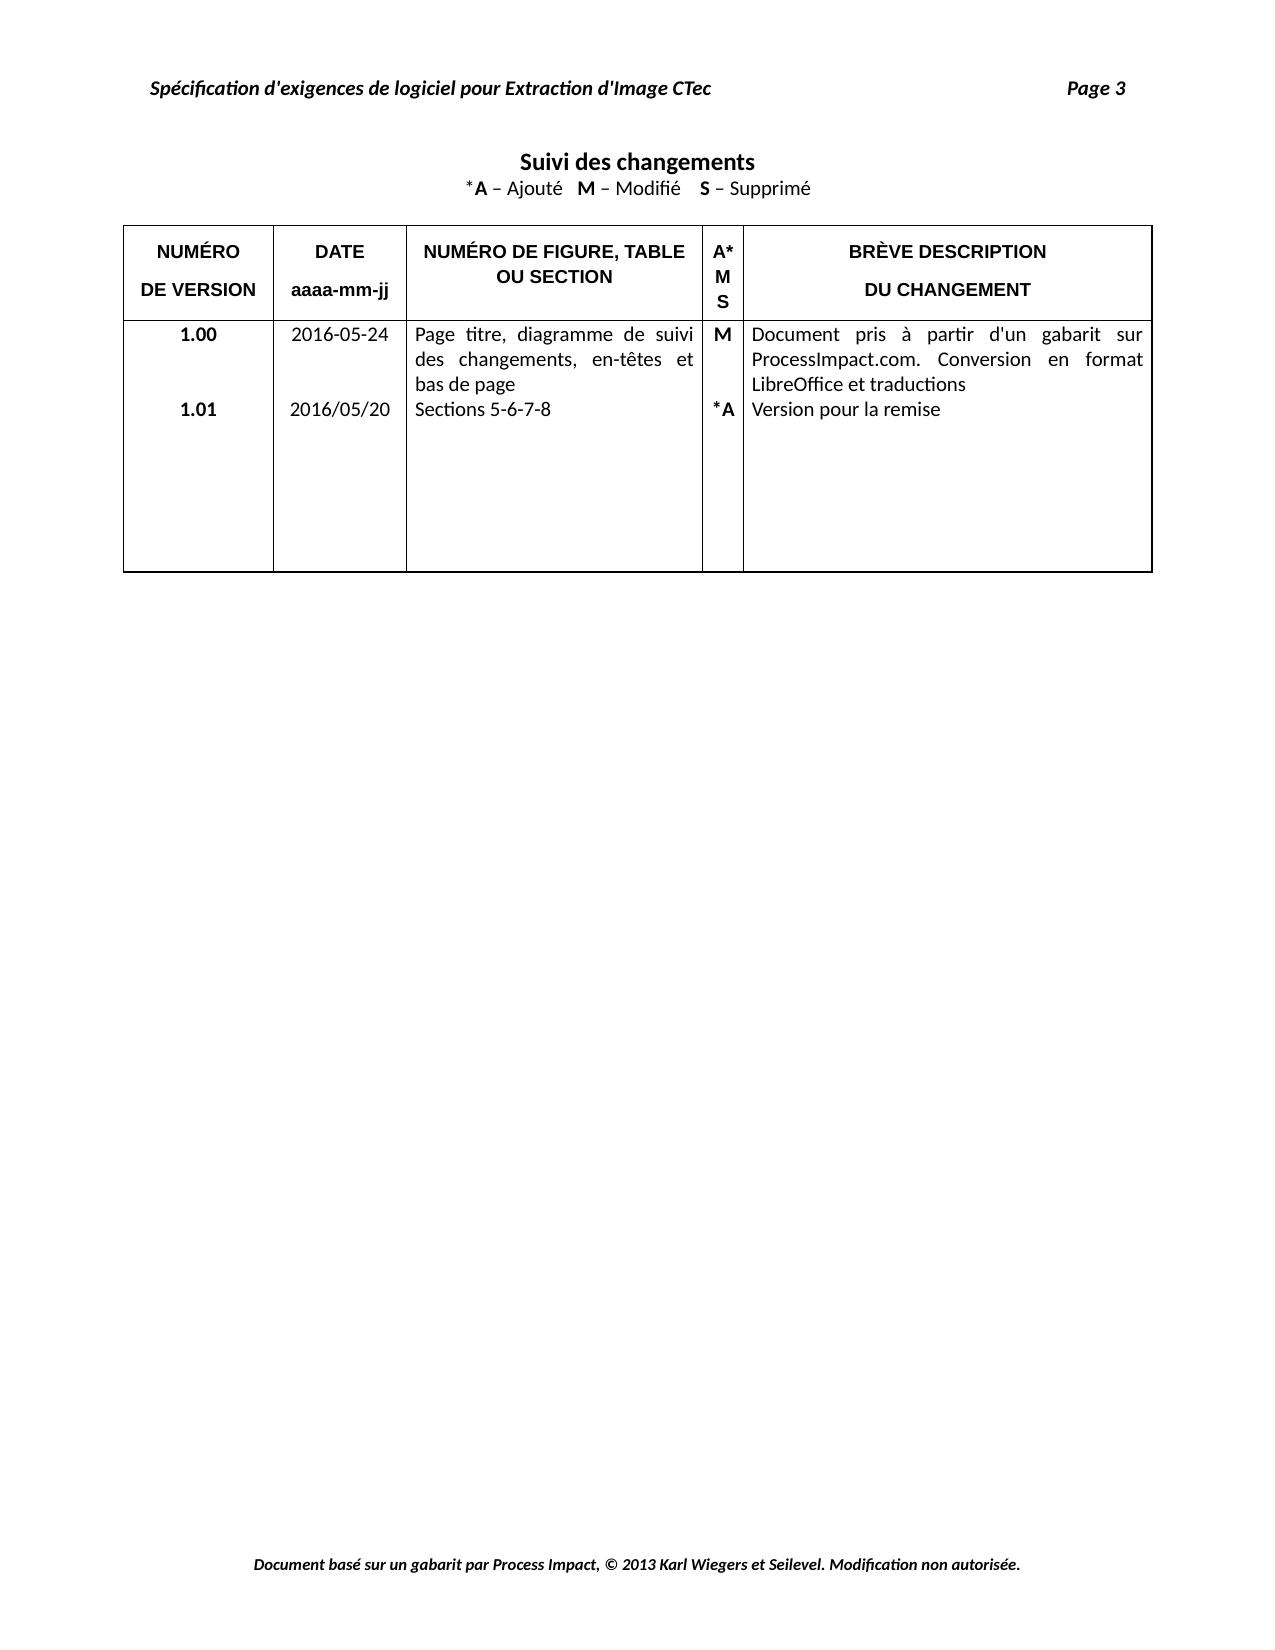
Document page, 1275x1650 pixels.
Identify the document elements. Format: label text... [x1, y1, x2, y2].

table_cell [274, 471, 406, 496]
table_cell [124, 421, 273, 446]
table_cell [274, 446, 406, 471]
table_cell [124, 521, 273, 546]
table_cell [124, 546, 273, 571]
table_cell [274, 521, 406, 546]
table_cell [703, 421, 743, 446]
table_cell [274, 496, 406, 521]
table_cell [703, 471, 743, 496]
table_cell [124, 496, 273, 521]
table_cell [407, 546, 702, 571]
table_cell [744, 421, 1151, 446]
table_header DATE aaaa-mm-jj [274, 226, 406, 320]
table_cell [124, 446, 273, 471]
table_cell Page titre, diagramme de suivi des changements, en-têtes et bas de page [407, 321, 702, 396]
table_cell 2016-05-24 [274, 321, 406, 396]
table_cell [744, 471, 1151, 496]
table_header A* M S [703, 226, 743, 320]
table_cell [407, 521, 702, 546]
table_cell 1.01 [124, 396, 273, 421]
table_cell Sections 5-6-7-8 [407, 396, 702, 421]
table_cell [703, 546, 743, 571]
table_cell M [703, 321, 743, 396]
table_cell 2016/05/20 [274, 396, 406, 421]
table_cell *A [703, 396, 743, 421]
table_cell [274, 546, 406, 571]
table_cell [744, 546, 1151, 571]
table_cell [744, 446, 1151, 471]
table_cell [274, 421, 406, 446]
table_cell [703, 496, 743, 521]
table_cell Version pour la remise [744, 396, 1151, 421]
table_cell [407, 496, 702, 521]
table_cell [744, 521, 1151, 546]
table_cell [407, 471, 702, 496]
text Suivi des changements [150, 150, 1125, 175]
table_cell [124, 471, 273, 496]
table_header NUMÉRO DE FIGURE, TABLE OU SECTION [407, 226, 702, 320]
text *A – Ajouté M – Modifié S – Supprimé [150, 175, 1125, 200]
table_header NUMÉRO DE VERSION [124, 226, 273, 320]
table_cell [703, 446, 743, 471]
table_cell 1.00 [124, 321, 273, 396]
table_cell [744, 496, 1151, 521]
table_cell [407, 446, 702, 471]
table_cell [407, 421, 702, 446]
table_cell [703, 521, 743, 546]
table_header BRÈVE DESCRIPTION DU CHANGEMENT [744, 226, 1151, 320]
table_cell Document pris à partir d'un gabarit sur ProcessImpact.com. Conversion en format LibreOffice et traductions [744, 321, 1151, 396]
